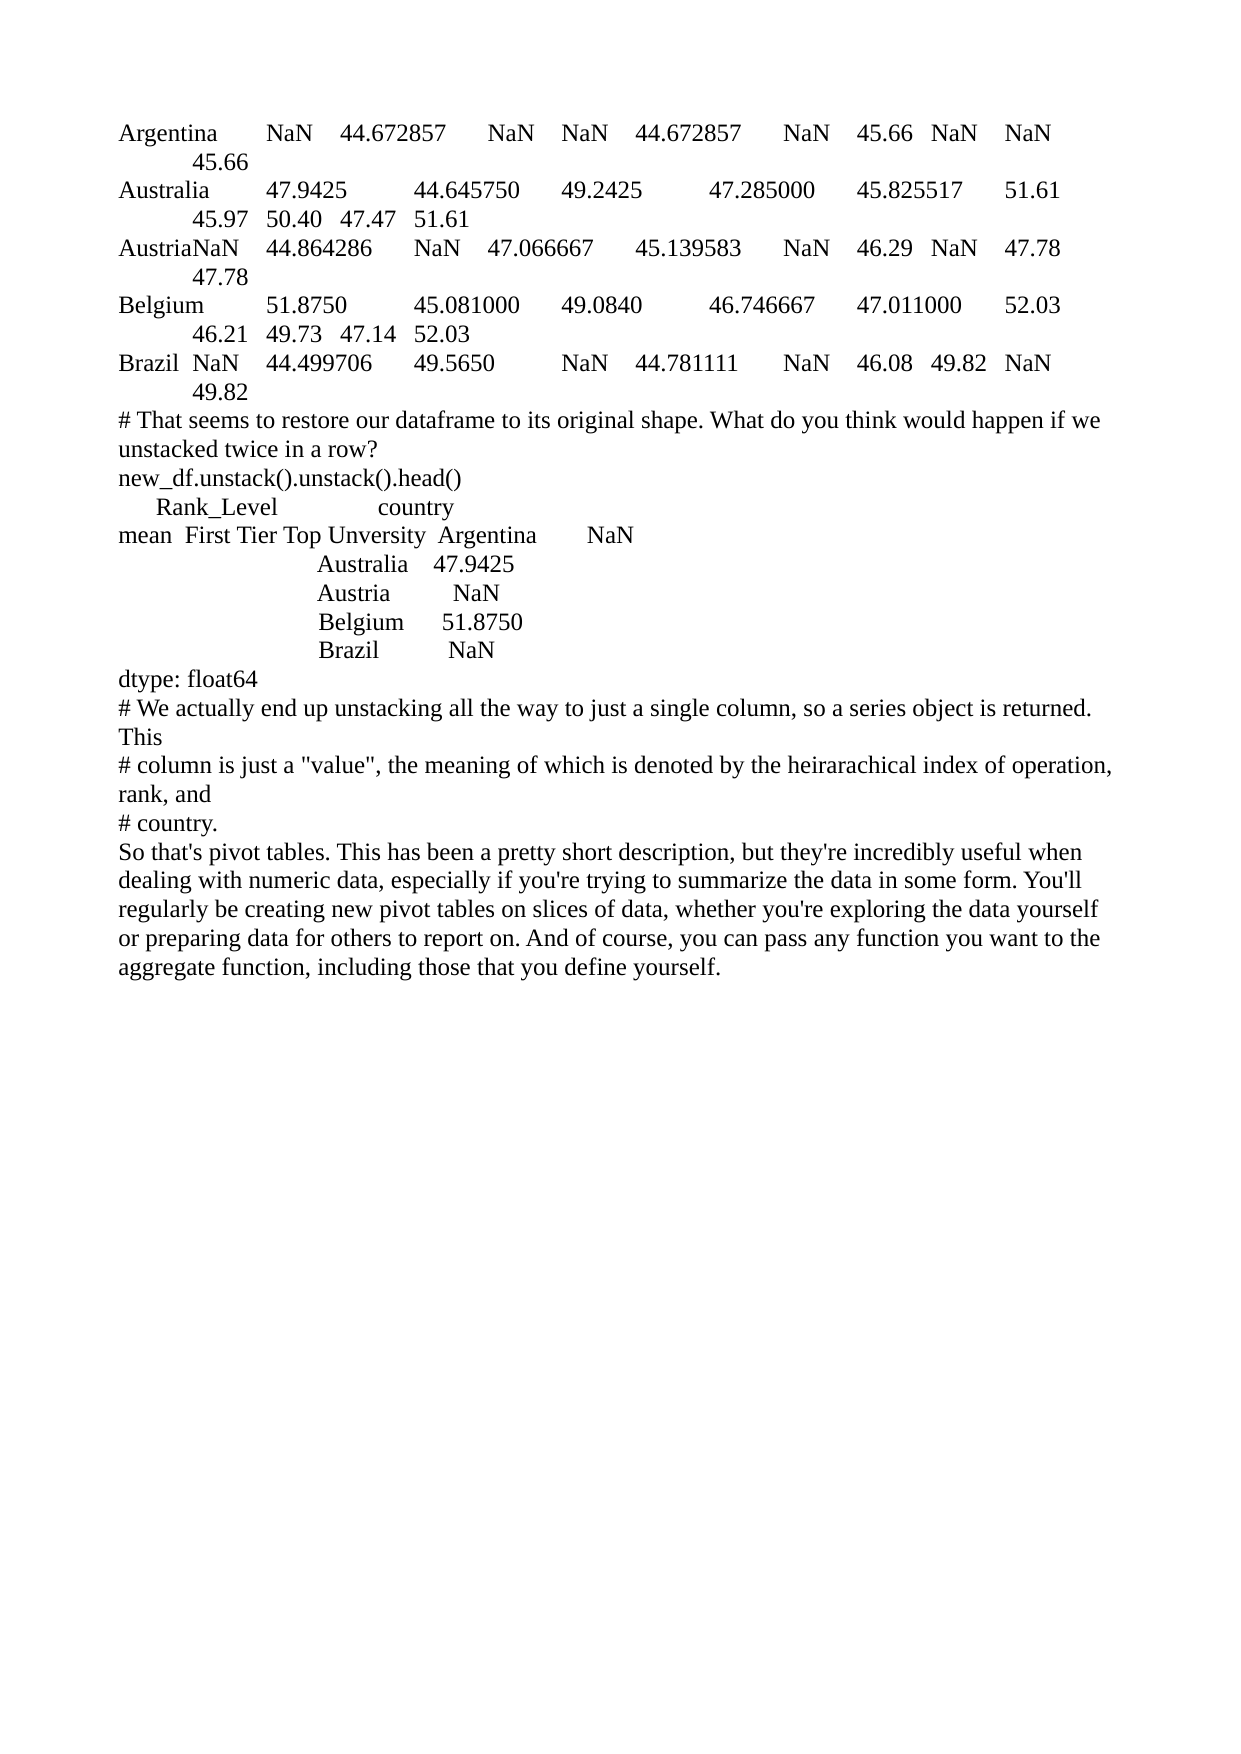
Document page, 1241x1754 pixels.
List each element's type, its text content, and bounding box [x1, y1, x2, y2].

text Austria NaN [118, 578, 1122, 607]
text # We actually end up unstacking all the way to just a single column, so a series object is returned. This [118, 693, 1122, 751]
text # country. [118, 808, 1122, 837]
text Brazil NaN [118, 636, 1122, 664]
text Belgium 51.8750 45.081000 49.0840 46.746667 47.011000 52.03 46.21 49.73 47.14 52.03 [118, 291, 1122, 348]
text Rank_Level country [118, 492, 1122, 521]
text # column is just a "value", the meaning of which is denoted by the heirarachical index of operation, rank, and [118, 751, 1122, 808]
text dtype: float64 [118, 664, 1122, 693]
text # That seems to restore our dataframe to its original shape. What do you think would happen if we unstacked twice in a row? [118, 406, 1122, 463]
text Austria NaN 44.864286 NaN 47.066667 45.139583 NaN 46.29 NaN 47.78 47.78 [118, 233, 1122, 291]
text Brazil NaN 44.499706 49.5650 NaN 44.781111 NaN 46.08 49.82 NaN 49.82 [118, 348, 1122, 406]
text So that's pivot tables. This has been a pretty short description, but they're incredibly useful when dealing with numeric data, especially if you're trying to summarize the data in some form. You'll regularly be creating new pivot tables on slices of data, whether you're exploring the data yourself or preparing data for others to report on. And of course, you can pass any function you want to the aggregate function, including those that you define yourself. [118, 837, 1122, 981]
text Australia 47.9425 44.645750 49.2425 47.285000 45.825517 51.61 45.97 50.40 47.47 51.61 [118, 176, 1122, 233]
text Belgium 51.8750 [118, 607, 1122, 636]
text Argentina NaN 44.672857 NaN NaN 44.672857 NaN 45.66 NaN NaN 45.66 [118, 118, 1122, 176]
text Australia 47.9425 [118, 549, 1122, 578]
text mean First Tier Top Unversity Argentina NaN [118, 521, 1122, 549]
text new_df.unstack().unstack().head() [118, 463, 1122, 492]
